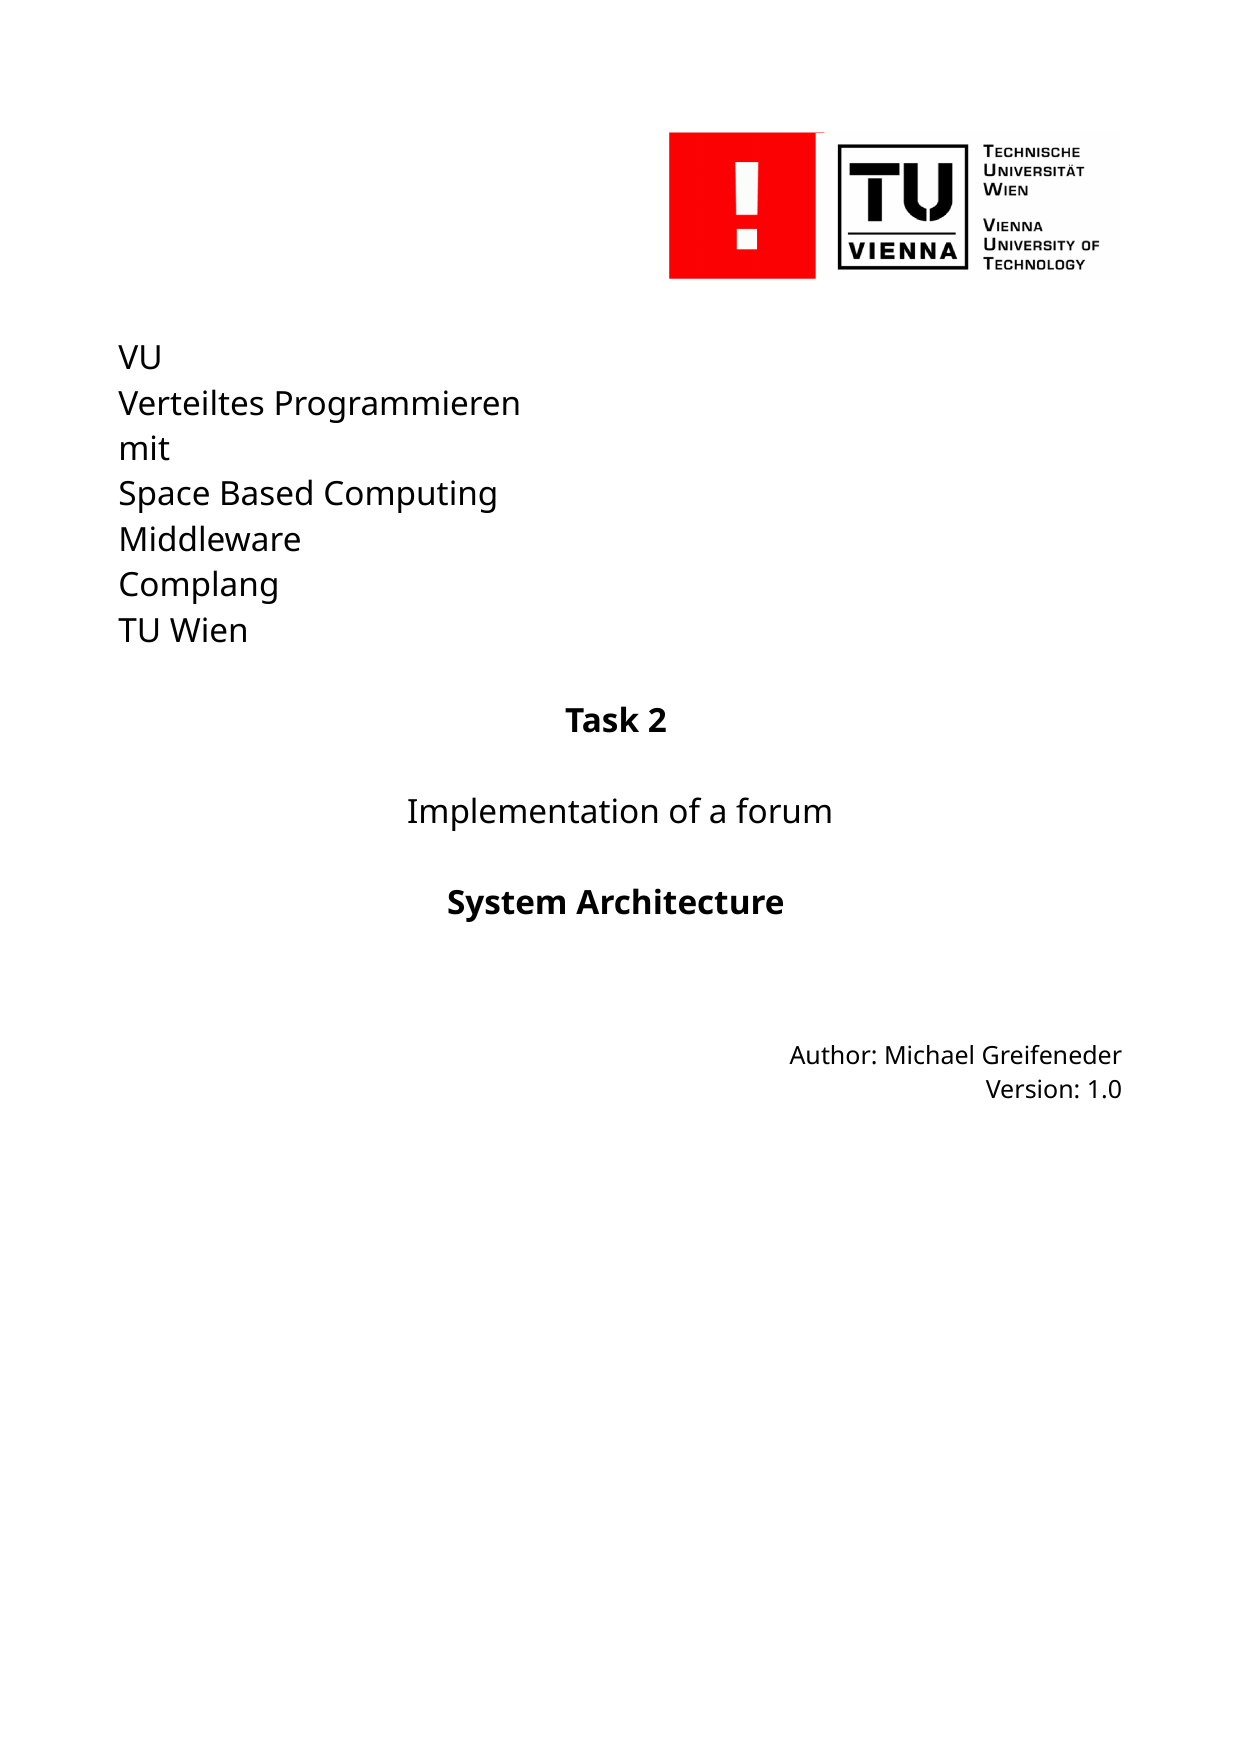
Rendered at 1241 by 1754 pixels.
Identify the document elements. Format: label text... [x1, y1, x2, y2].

picture [668, 132, 1121, 280]
text System Architecture [118, 879, 1122, 924]
text Middleware [118, 516, 1122, 561]
text TU Wien [118, 606, 1122, 652]
text VU [118, 334, 1122, 379]
text Complang [118, 561, 1122, 606]
text mit [118, 425, 1122, 470]
text Version: 1.0 [118, 1072, 1122, 1106]
text Implementation of a forum [118, 788, 1122, 833]
text Space Based Computing [118, 470, 1122, 516]
text Task 2 [118, 697, 1122, 743]
text Author: Michael Greifeneder [118, 1038, 1122, 1072]
text Verteiltes Programmieren [118, 379, 1122, 425]
